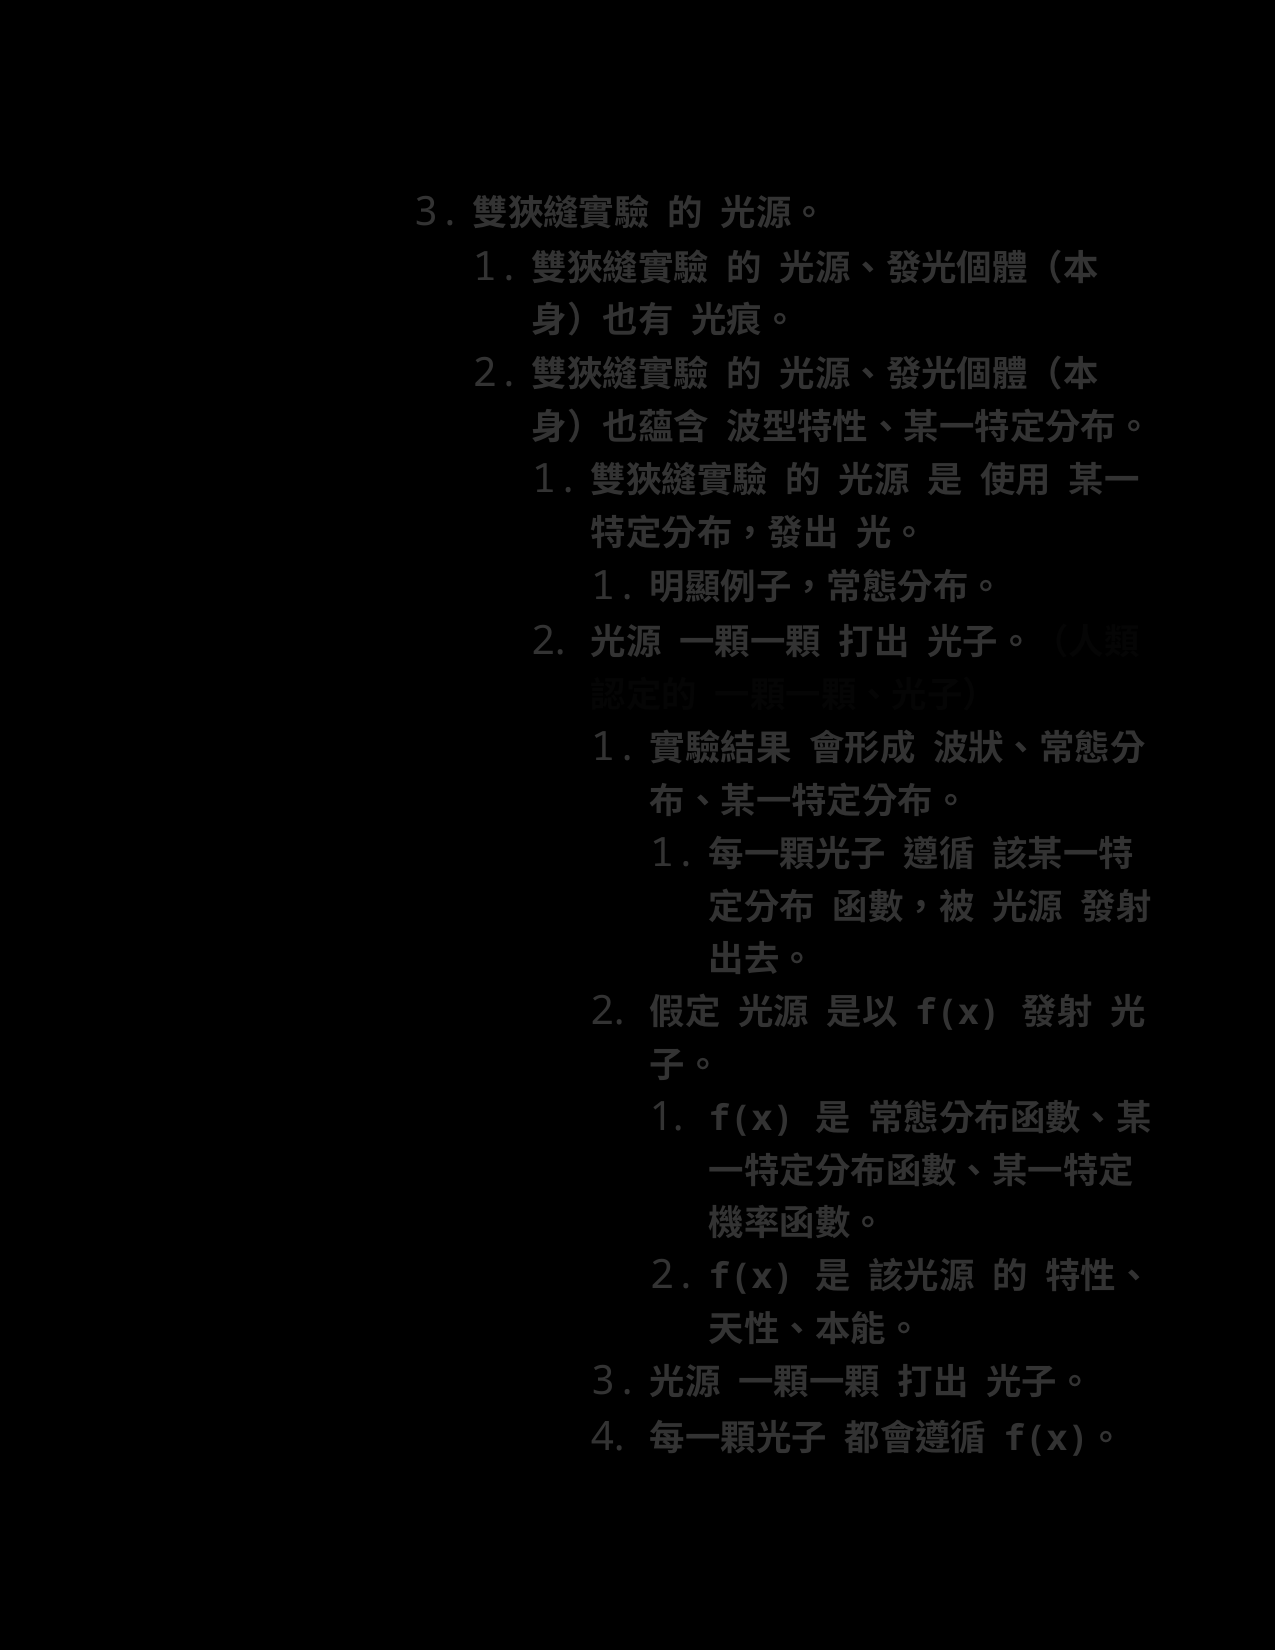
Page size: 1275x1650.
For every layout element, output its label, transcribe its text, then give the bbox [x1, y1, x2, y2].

list 雙狹縫實驗 的 光源、發光個體（本身）也有 光痕。 [472, 237, 1157, 343]
list 明顯例子，常態分布。 [591, 556, 1157, 611]
list 光源 一顆一顆 打出 光子。 [591, 1352, 1157, 1407]
list 假定 光源 是以 f(x) 發射 光子。 [591, 981, 1157, 1088]
list f(x) 是 常態分布函數、某一特定分布函數、某一特定機率函數。 [649, 1088, 1157, 1245]
list 雙狹縫實驗 的 光源、發光個體（本身）也蘊含 波型特性、某一特定分布。 [472, 343, 1157, 449]
list 實驗結果 會形成 波狀、常態分布、某一特定分布。 [591, 717, 1157, 824]
list 雙狹縫實驗 的 光源 是 使用 某一特定分布，發出 光。 [532, 449, 1157, 556]
list f(x) 是 該光源 的 特性、天性、本能。 [649, 1245, 1157, 1352]
list 每一顆光子 都會遵循 f(x)。 [591, 1407, 1157, 1462]
list 雙狹縫實驗 的 光源。 [413, 182, 1157, 237]
list 光源 一顆一顆 打出 光子。（人類認定的 一顆一顆、光子） [532, 611, 1157, 717]
list 每一顆光子 遵循 該某一特定分布 函數，被 光源 發射出去。 [649, 824, 1157, 981]
